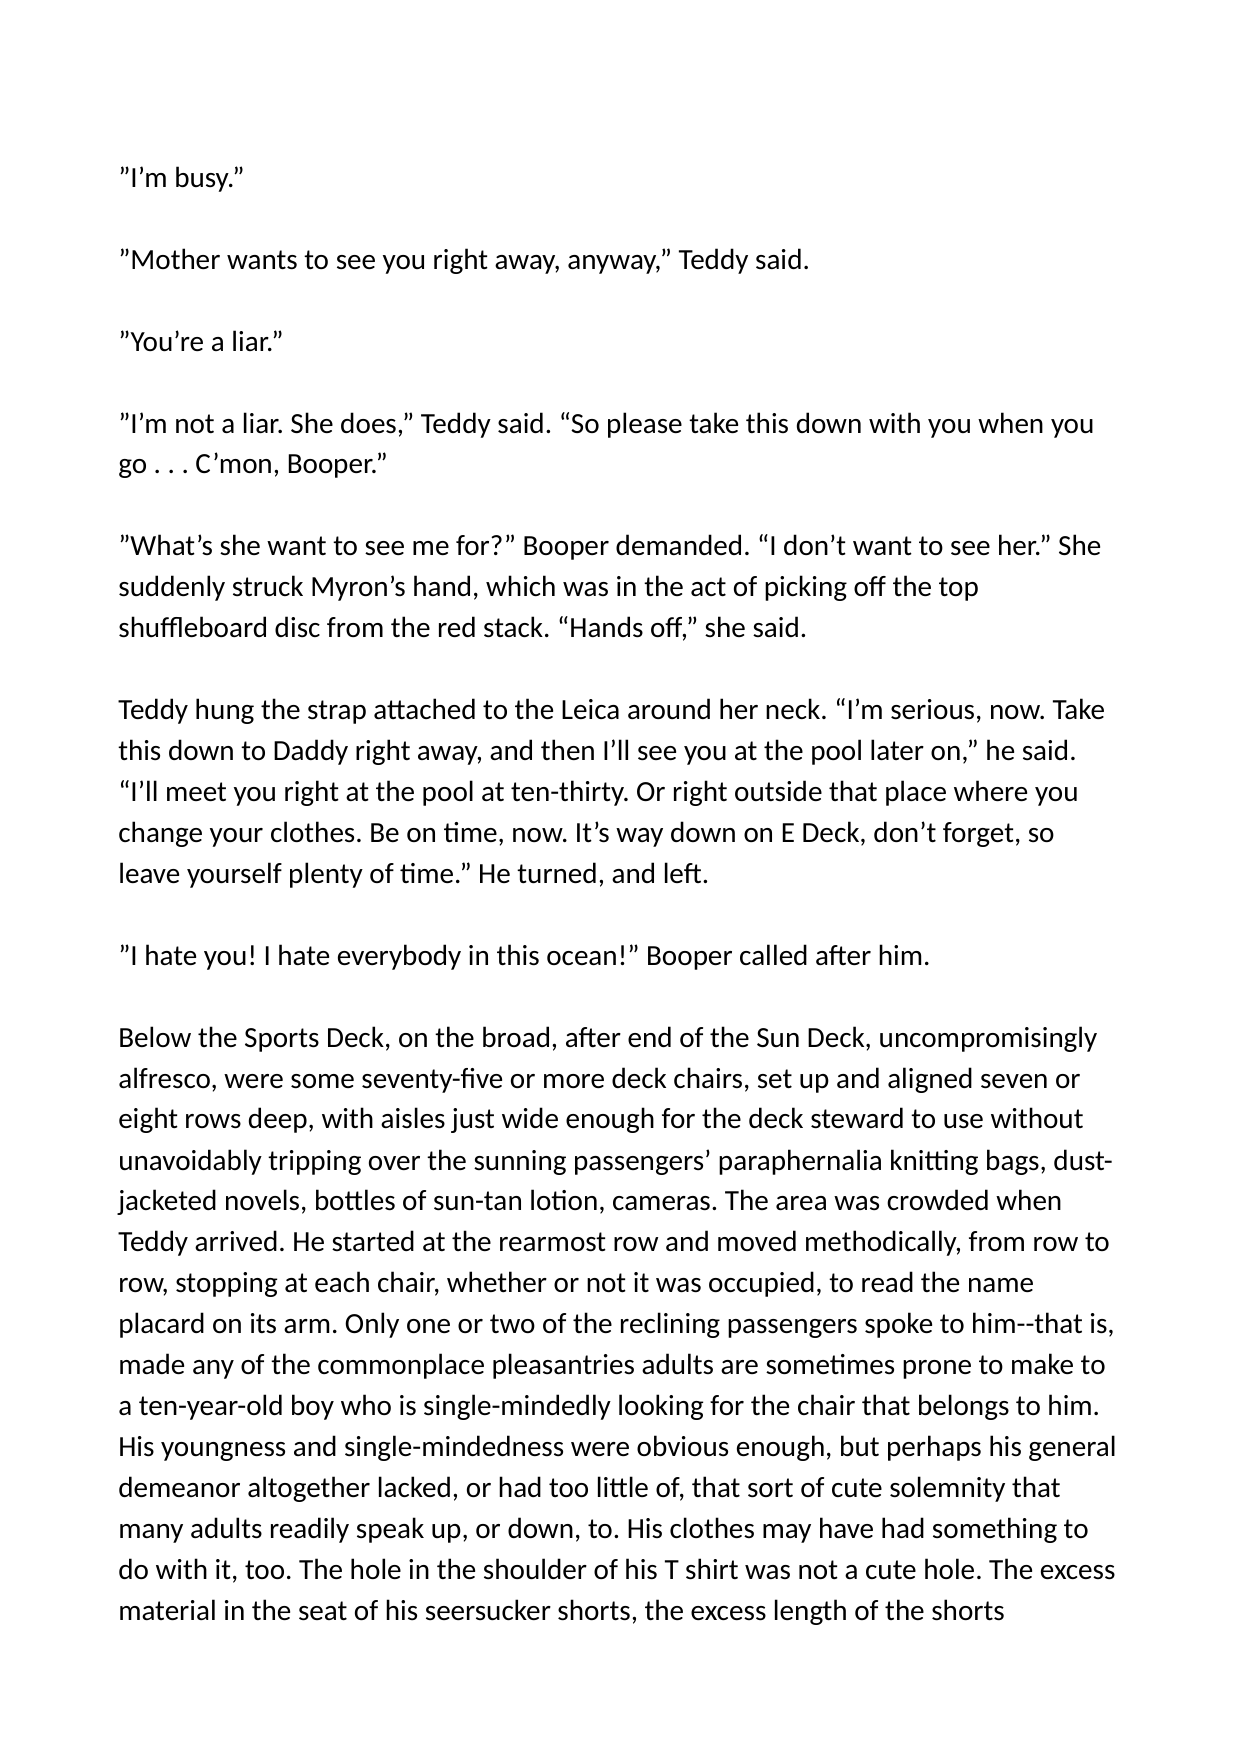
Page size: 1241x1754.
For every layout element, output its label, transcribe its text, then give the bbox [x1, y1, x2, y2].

text ”I’m busy.” ”Mother wants to see you right away, anyway,” Teddy said. ”You’re a liar.” ”I’m not a liar. She does,” Teddy said. “So please take this down with you when you go . . . C’mon, Booper.” ”What’s she want to see me for?” Booper demanded. “I don’t want to see her.” She suddenly struck Myron’s hand, which was in the act of picking off the top shuffleboard disc from the red stack. “Hands off,” she said. Teddy hung the strap attached to the Leica around her neck. “I’m serious, now. Take this down to Daddy right away, and then I’ll see you at the pool later on,” he said. “I’ll meet you right at the pool at ten-thirty. Or right outside that place where you change your clothes. Be on time, now. It’s way down on E Deck, don’t forget, so leave yourself plenty of time.” He turned, and left. ”I hate you! I hate everybody in this ocean!” Booper called after him. Below the Sports Deck, on the broad, after end of the Sun Deck, uncompromisingly alfresco, were some seventy-five or more deck chairs, set up and aligned seven or eight rows deep, with aisles just wide enough for the deck steward to use without unavoidably tripping over the sunning passengers’ paraphernalia knitting bags, dust-jacketed novels, bottles of sun-tan lotion, cameras. The area was crowded when Teddy arrived. He started at the rearmost row and moved methodically, from row to row, stopping at each chair, whether or not it was occupied, to read the name placard on its arm. Only one or two of the reclining passengers spoke to him--that is, made any of the commonplace pleasantries adults are sometimes prone to make to a ten-year-old boy who is single-mindedly looking for the chair that belongs to him. His youngness and single-mindedness were obvious enough, but perhaps his general demeanor altogether lacked, or had too little of, that sort of cute solemnity that many adults readily speak up, or down, to. His clothes may have had something to do with it, too. The hole in the shoulder of his T shirt was not a cute hole. The excess material in the seat of his seersucker shorts, the excess length of the shorts [118, 118, 1122, 1627]
